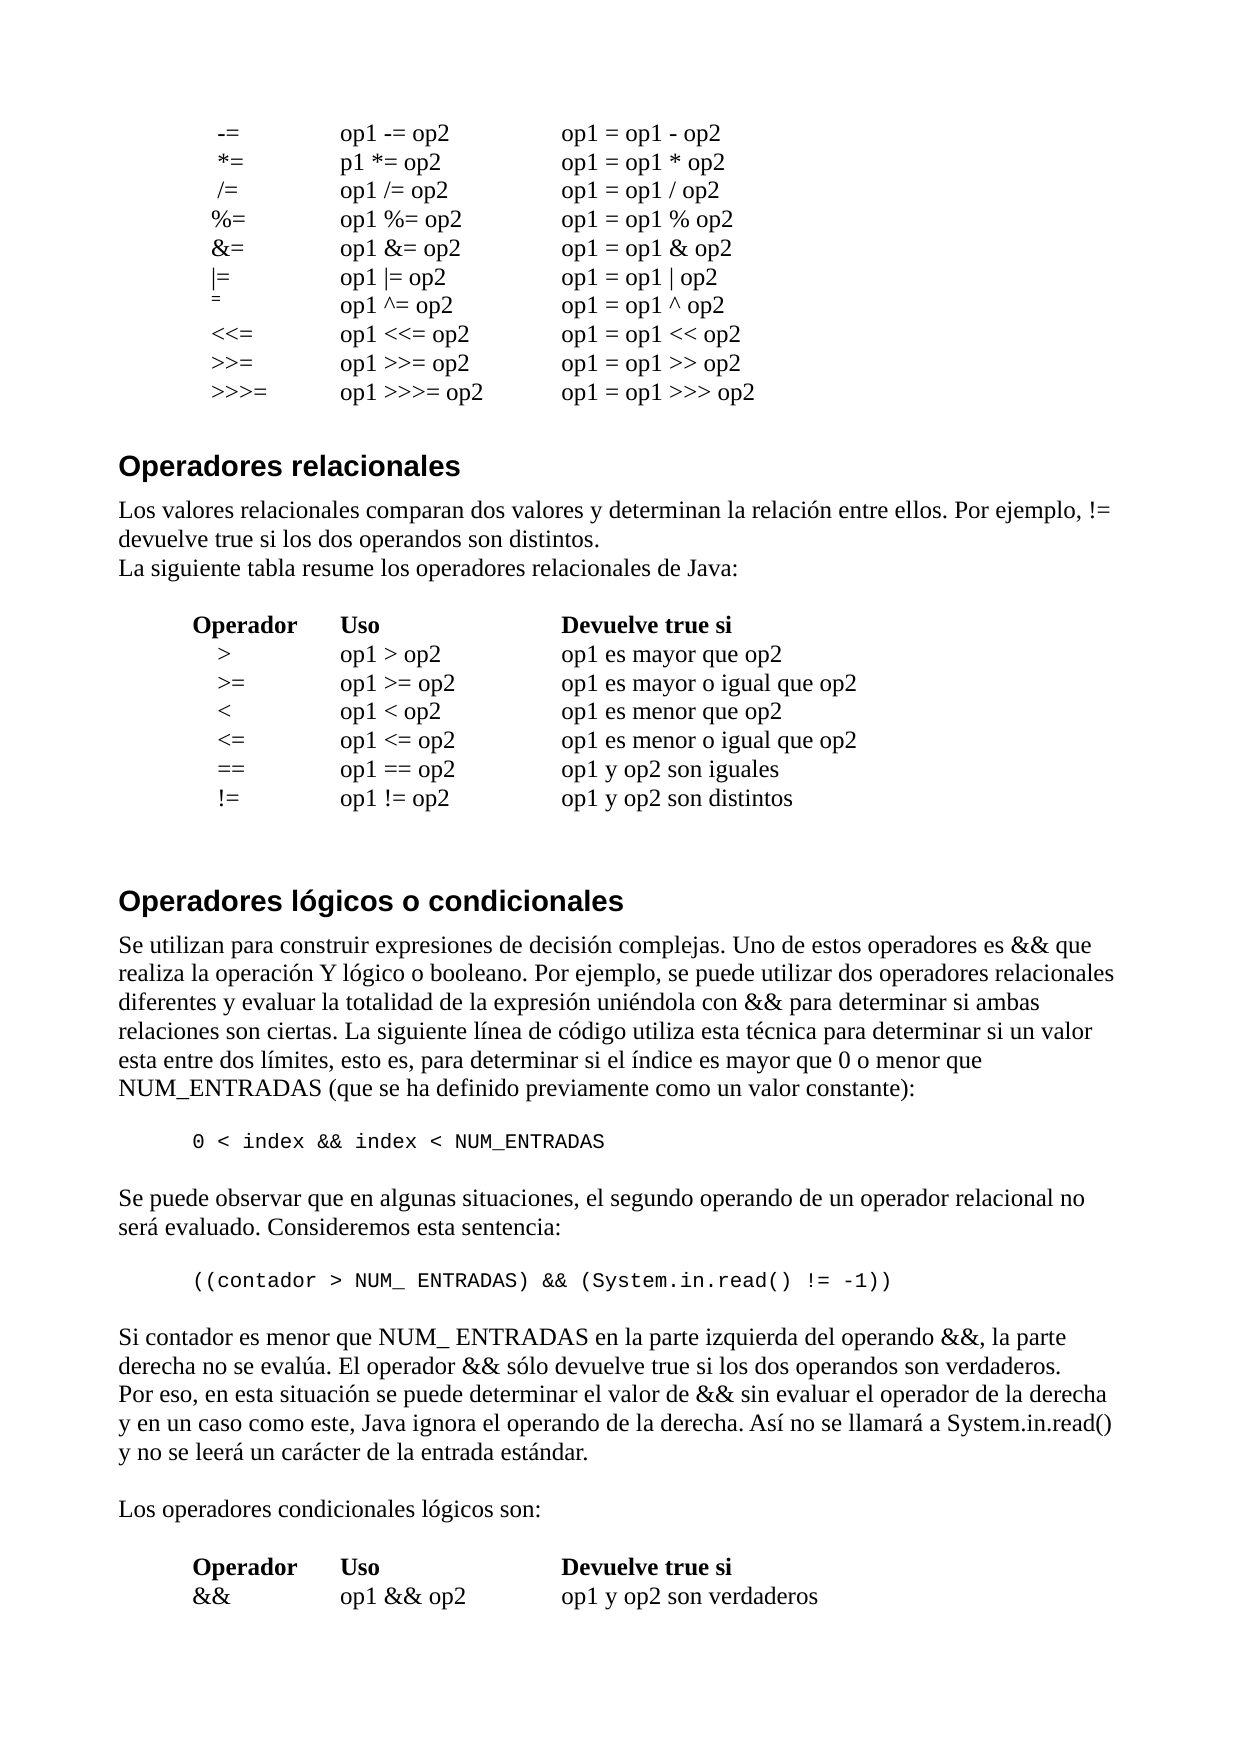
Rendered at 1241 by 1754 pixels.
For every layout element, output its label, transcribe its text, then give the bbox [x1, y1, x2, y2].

text realiza la operación Y lógico o booleano. Por ejemplo, se puede utilizar dos operadores relacionales diferentes y evaluar la totalidad de la expresión uniéndola con && para determinar si ambas relaciones son ciertas. La siguiente línea de código utiliza esta técnica para determinar si un valor esta entre dos límites, esto es, para determinar si el índice es mayor que 0 o menor que NUM_ENTRADAS (que se ha definido previamente como un valor constante): [118, 958, 1122, 1102]
text ⁼ op1 ^= op2 op1 = op1 ^ op2 [118, 291, 1122, 319]
text Los operadores condicionales lógicos son: [118, 1494, 1122, 1523]
text será evaluado. Consideremos esta sentencia: [118, 1212, 1122, 1241]
text >>= op1 >>= op2 op1 = op1 >> op2 [118, 348, 1122, 377]
text >>>= op1 >>>= op2 op1 = op1 >>> op2 [118, 377, 1122, 406]
text Operador Uso Devuelve true si [118, 1552, 1122, 1581]
text <= op1 <= op2 op1 es menor o igual que op2 [118, 725, 1122, 754]
text Operador Uso Devuelve true si [118, 610, 1122, 639]
text |= op1 |= op2 op1 = op1 | op2 [118, 262, 1122, 291]
text -= op1 -= op2 op1 = op1 - op2 [118, 118, 1122, 147]
text devuelve true si los dos operandos son distintos. [118, 524, 1122, 553]
text <<= op1 <<= op2 op1 = op1 << op2 [118, 319, 1122, 348]
text /= op1 /= op2 op1 = op1 / op2 [118, 176, 1122, 204]
text < op1 < op2 op1 es menor que op2 [118, 696, 1122, 725]
subtitle Operadores relacionales [118, 449, 1122, 483]
text 0 < index && index < NUM_ENTRADAS [118, 1131, 1122, 1155]
text Se utilizan para construir expresiones de decisión complejas. Uno de estos operadores es && que [118, 930, 1122, 958]
text != op1 != op2 op1 y op2 son distintos [118, 783, 1122, 811]
text Los valores relacionales comparan dos valores y determinan la relación entre ellos. Por ejemplo, != [118, 495, 1122, 524]
text &= op1 &= op2 op1 = op1 & op2 [118, 233, 1122, 262]
subtitle Operadores lógicos o condicionales [118, 883, 1122, 917]
text ((contador > NUM_ ENTRADAS) && (System.in.read() != -1)) [118, 1270, 1122, 1293]
text Se puede observar que en algunas situaciones, el segundo operando de un operador relacional no [118, 1183, 1122, 1212]
text Por eso, en esta situación se puede determinar el valor de && sin evaluar el operador de la derecha y en un caso como este, Java ignora el operando de la derecha. Así no se llamará a System.in.read() y no se leerá un carácter de la entrada estándar. [118, 1379, 1122, 1466]
text Si contador es menor que NUM_ ENTRADAS en la parte izquierda del operando &&, la parte [118, 1322, 1122, 1351]
text >= op1 >= op2 op1 es mayor o igual que op2 [118, 668, 1122, 696]
text derecha no se evalúa. El operador && sólo devuelve true si los dos operandos son verdaderos. [118, 1351, 1122, 1379]
text %= op1 %= op2 op1 = op1 % op2 [118, 204, 1122, 233]
text La siguiente tabla resume los operadores relacionales de Java: [118, 553, 1122, 581]
text *= p1 *= op2 op1 = op1 * op2 [118, 147, 1122, 176]
text > op1 > op2 op1 es mayor que op2 [118, 639, 1122, 668]
text && op1 && op2 op1 y op2 son verdaderos [118, 1581, 1122, 1609]
text == op1 == op2 op1 y op2 son iguales [118, 754, 1122, 783]
